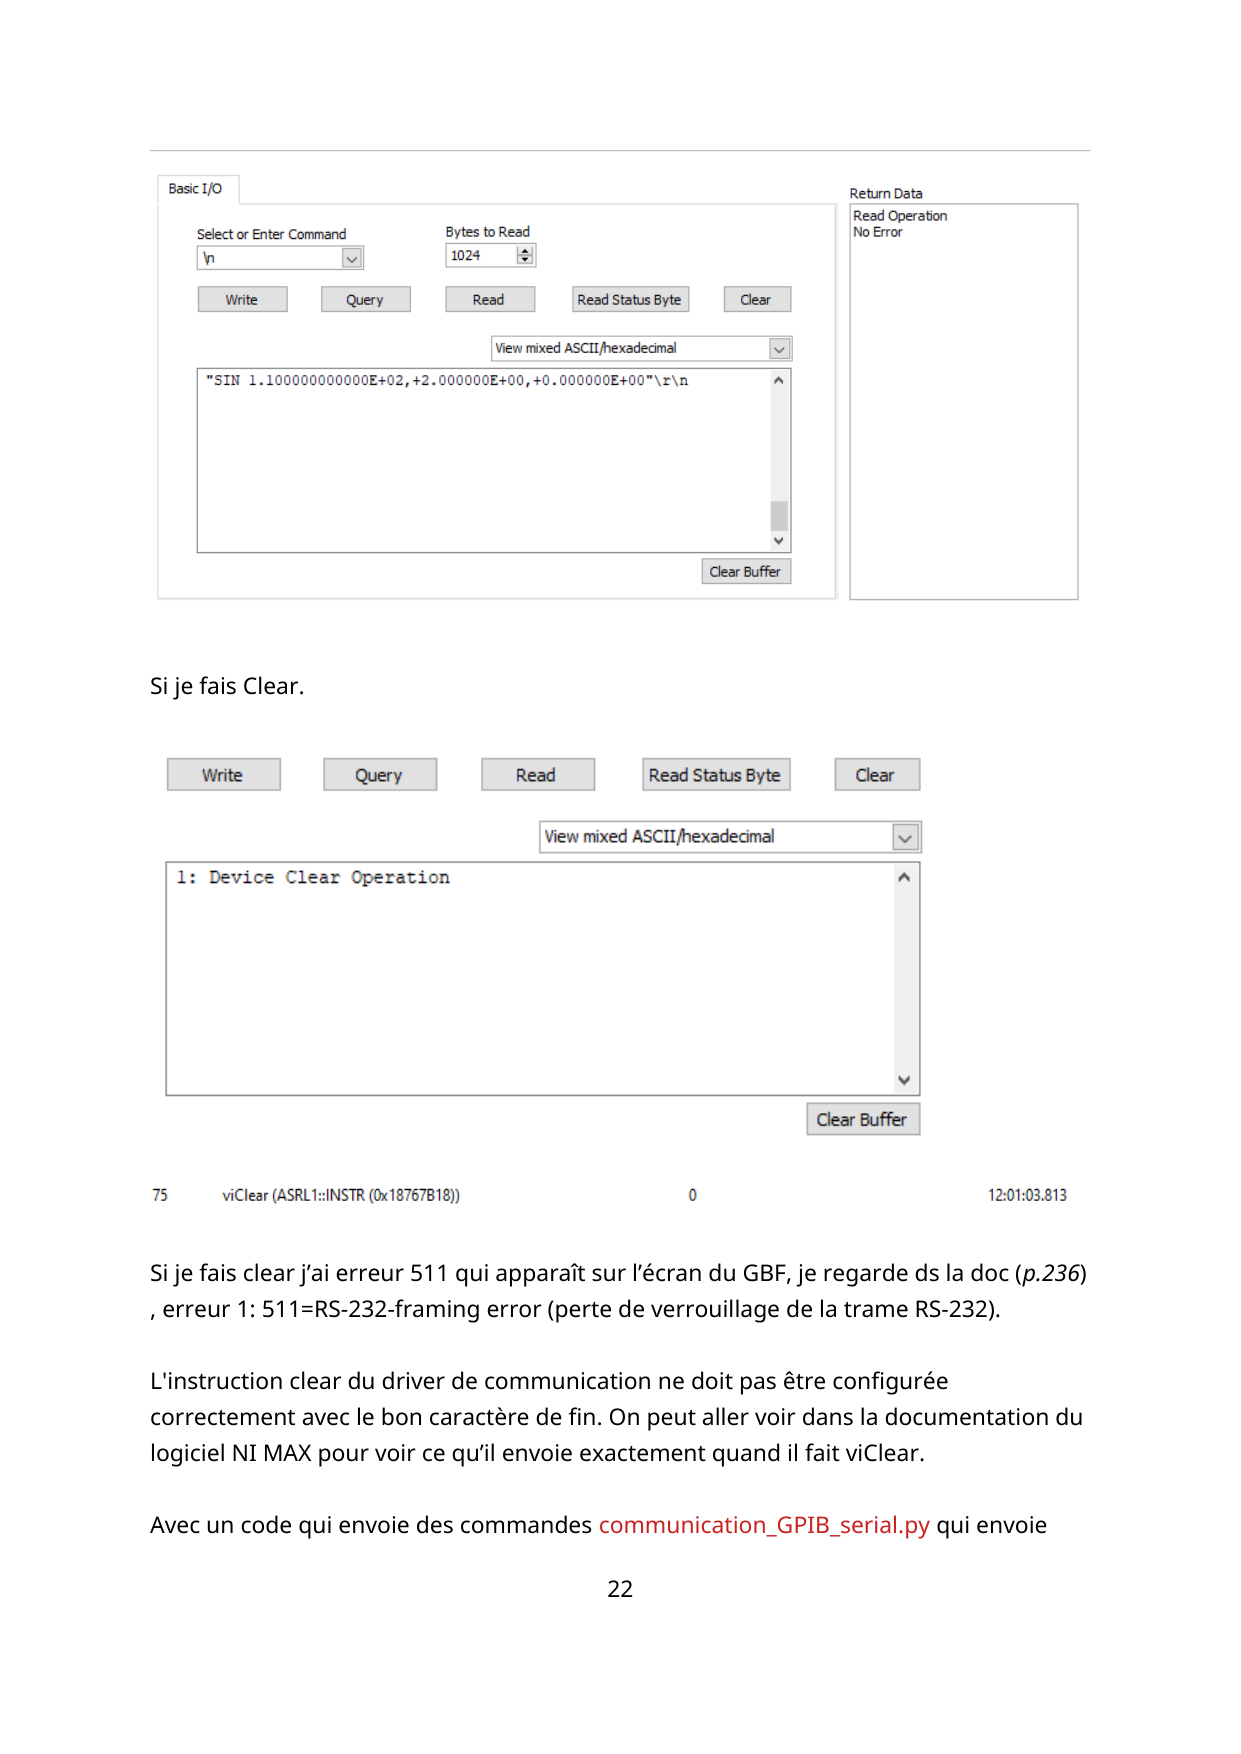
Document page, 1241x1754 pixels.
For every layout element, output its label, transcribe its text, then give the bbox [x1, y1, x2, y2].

text Si je fais Clear. [150, 670, 1090, 701]
text Avec un code qui envoie des commandes communication_GPIB_serial.py qui envoie [150, 1509, 1090, 1540]
picture [150, 1185, 1091, 1205]
picture [150, 741, 935, 1145]
text Si je fais clear j’ai erreur 511 qui apparaît sur l’écran du GBF, je regarde ds la doc (p.236) , erreur 1: 511=RS-232-framing error (perte de verrouillage de la trame RS-232). [150, 1257, 1090, 1324]
text L'instruction clear du driver de communication ne doit pas être configurée correctement avec le bon caractère de fin. On peut aller voir dans la documentation du logiciel NI MAX pour voir ce qu’il envoie exactement quand il fait viClear. [150, 1365, 1090, 1468]
picture [150, 150, 1091, 630]
